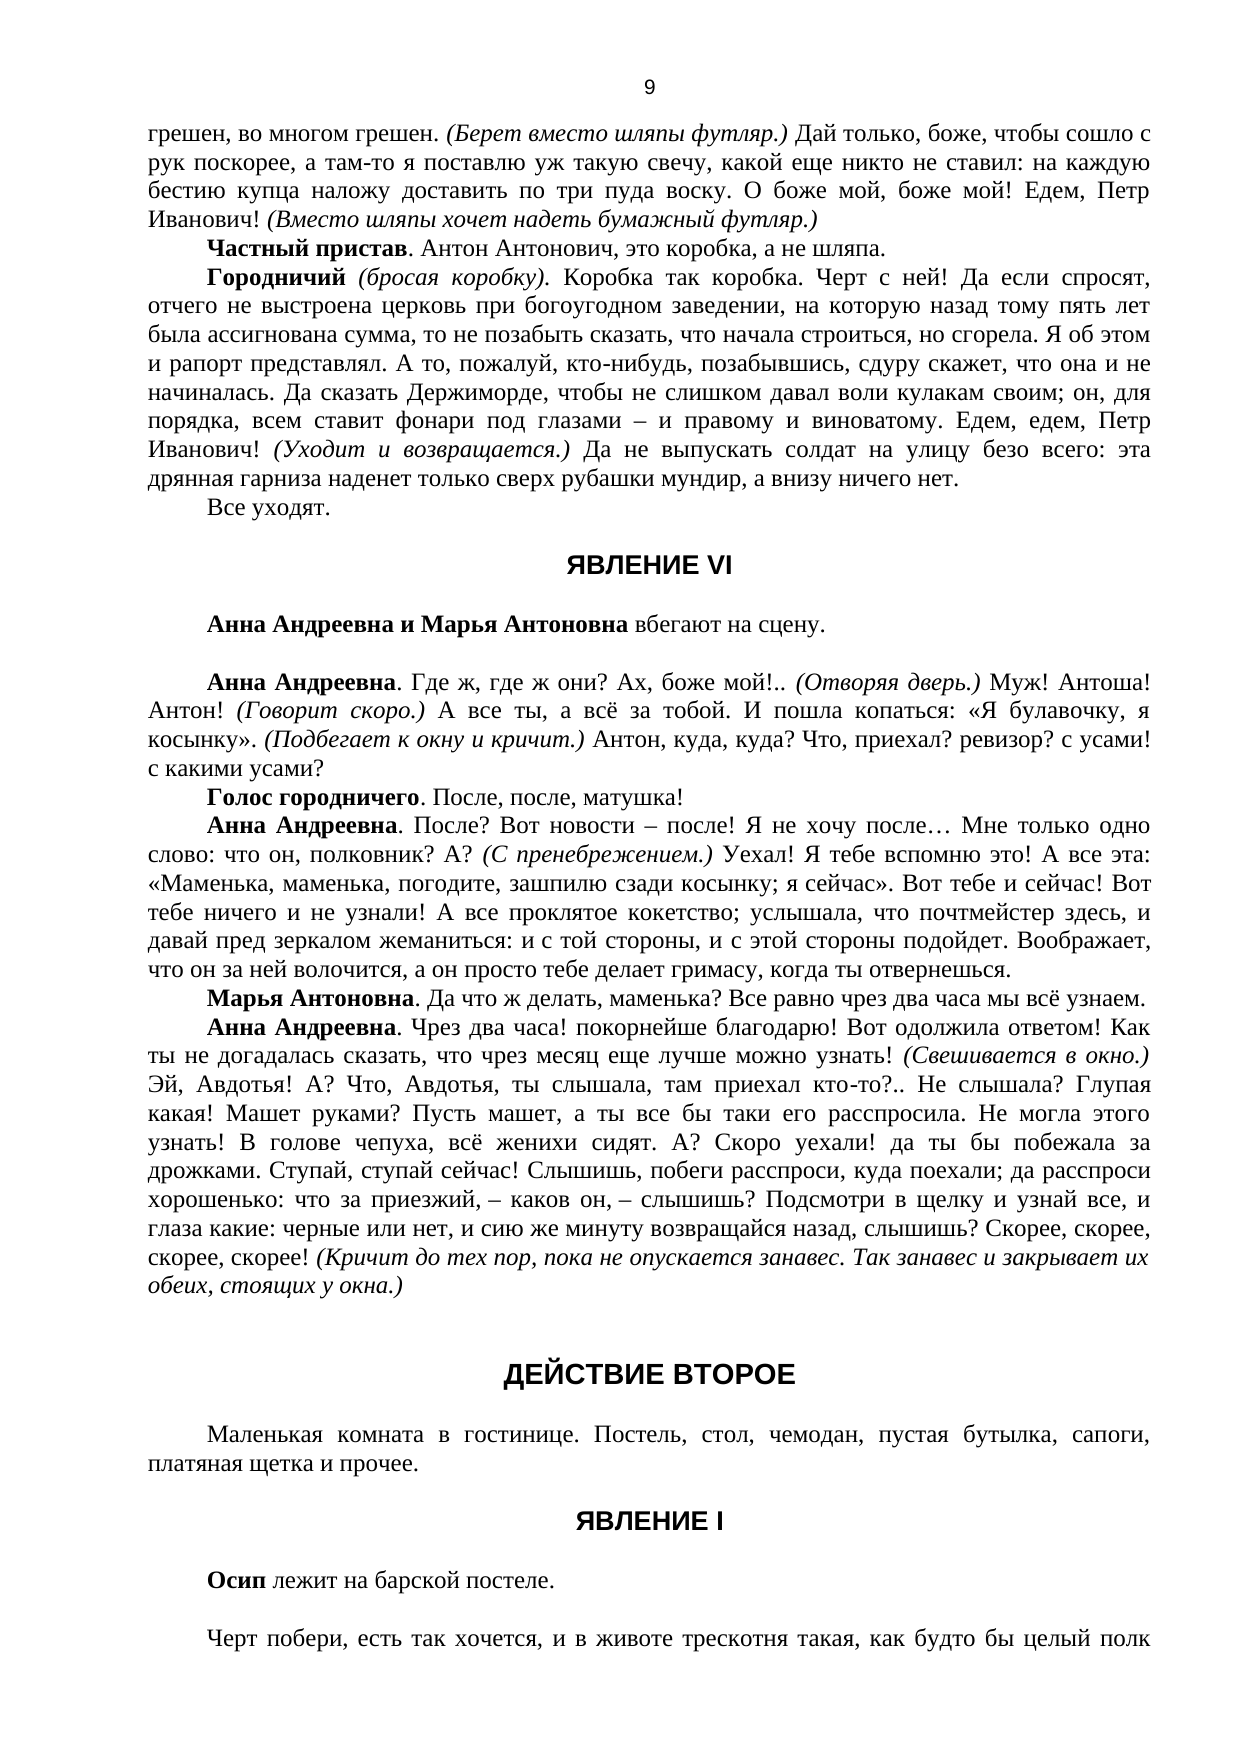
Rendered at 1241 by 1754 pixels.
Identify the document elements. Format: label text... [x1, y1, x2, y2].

text Черт побери, есть так хочется, и в животе трескотня такая, как будто бы целый полк [148, 1623, 1152, 1652]
text Осип лежит на барской постеле. [148, 1565, 1152, 1594]
text Анна Андреевна. Где ж, где ж они? Ах, боже мой!.. (Отворяя дверь.) Муж! Антоша! Антон! (Говорит скоро.) А все ты, а всё за тобой. И пошла копаться: «Я булавочку, я косынку». (Подбегает к окну и кричит.) Антон, куда, куда? Что, приехал? ревизор? с усами! с какими усами? [148, 667, 1152, 782]
text Анна Андреевна. Чрез два часа! покорнейше благодарю! Вот одолжила ответом! Как ты не догадалась сказать, что чрез месяц еще лучше можно узнать! (Свешивается в окно.) Эй, Авдотья! А? Что, Авдотья, ты слышала, там приехал кто‑то?.. Не слышала? Глупая какая! Машет руками? Пусть машет, а ты все бы таки его расспросила. Не могла этого узнать! В голове чепуха, всё женихи сидят. А? Скоро уехали! да ты бы побежала за дрожками. Ступай, ступай сейчас! Слышишь, побеги расспроси, куда поехали; да расспроси хорошенько: что за приезжий, – каков он, – слышишь? Подсмотри в щелку и узнай все, и глаза какие: черные или нет, и сию же минуту возвращайся назад, слышишь? Скорее, скорее, скорее, скорее! (Кричит до тех пор, пока не опускается занавес. Так занавес и закрывает их обеих, стоящих у окна.) [148, 1012, 1152, 1299]
text Голос городничего. После, после, матушка! [148, 782, 1152, 811]
text Маленькая комната в гостинице. Постель, стол, чемодан, пустая бутылка, сапоги, платяная щетка и прочее. [148, 1419, 1152, 1477]
subtitle ЯВЛЕНИЕ VI [148, 549, 1152, 581]
subtitle ЯВЛЕНИЕ I [148, 1505, 1152, 1537]
text Городничий (бросая коробку). Коробка так коробка. Черт с ней! Да если спросят, отчего не выстроена церковь при богоугодном заведении, на которую назад тому пять лет была ассигнована сумма, то не позабыть сказать, что начала строиться, но сгорела. Я об этом и рапорт представлял. А то, пожалуй, кто‑нибудь, позабывшись, сдуру скажет, что она и не начиналась. Да сказать Держиморде, чтобы не слишком давал воли кулакам своим; он, для порядка, всем ставит фонари под глазами – и правому и виноватому. Едем, едем, Петр Иванович! (Уходит и возвращается.) Да не выпускать солдат на улицу безо всего: эта дрянная гарниза наденет только сверх рубашки мундир, а внизу ничего нет. [148, 262, 1152, 492]
text Анна Андреевна. После? Вот новости – после! Я не хочу после… Мне только одно слово: что он, полковник? А? (С пренебрежением.) Уехал! Я тебе вспомню это! А все эта: «Маменька, маменька, погодите, зашпилю сзади косынку; я сейчас». Вот тебе и сейчас! Вот тебе ничего и не узнали! А все проклятое кокетство; услышала, что почтмейстер здесь, и давай пред зеркалом жеманиться: и с той стороны, и с этой стороны подойдет. Воображает, что он за ней волочится, а он просто тебе делает гримасу, когда ты отвернешься. [148, 811, 1152, 983]
text Анна Андреевна и Марья Антоновна вбегают на сцену. [148, 609, 1152, 638]
text Все уходят. [148, 492, 1152, 521]
text Марья Антоновна. Да что ж делать, маменька? Все равно чрез два часа мы всё узнаем. [148, 983, 1152, 1012]
text Частный пристав. Антон Антонович, это коробка, а не шляпа. [148, 233, 1152, 262]
text грешен, во многом грешен. (Берет вместо шляпы футляр.) Дай только, боже, чтобы сошло с рук поскорее, а там‑то я поставлю уж такую свечу, какой еще никто не ставил: на каждую бестию купца наложу доставить по три пуда воску. О боже мой, боже мой! Едем, Петр Иванович! (Вместо шляпы хочет надеть бумажный футляр.) [148, 118, 1152, 233]
subtitle ДЕЙСТВИЕ ВТОРОЕ [148, 1357, 1152, 1390]
